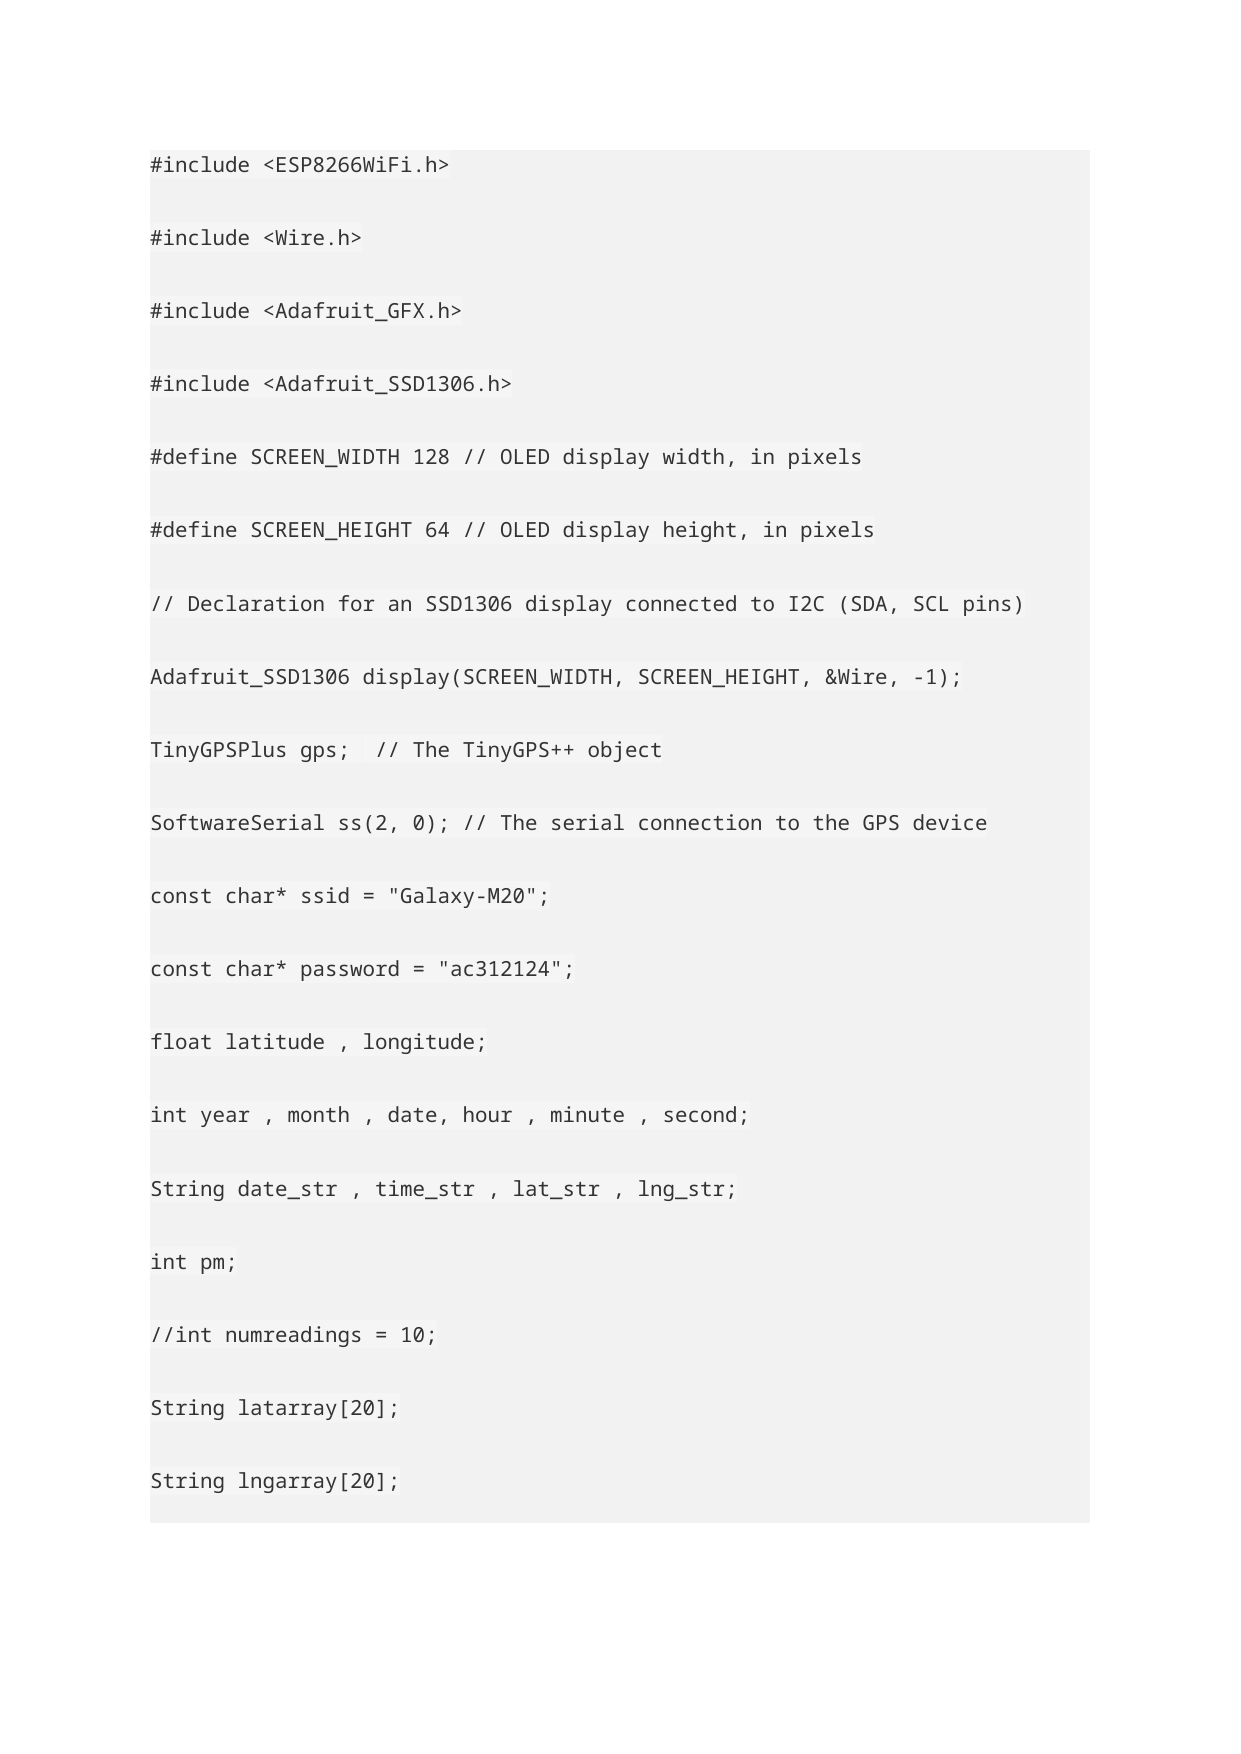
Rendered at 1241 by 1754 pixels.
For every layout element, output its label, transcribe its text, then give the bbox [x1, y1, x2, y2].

text Adafruit_SSD1306 display(SCREEN_WIDTH, SCREEN_HEIGHT, &Wire, -1); [150, 662, 1090, 718]
text const char* password = "ac312124"; [150, 954, 1090, 1011]
text String lngarray[20]; [150, 1466, 1090, 1523]
text String date_str , time_str , lat_str , lng_str; [150, 1174, 1090, 1230]
text //int numreadings = 10; [150, 1320, 1090, 1376]
text #include <Adafruit_SSD1306.h> [150, 369, 1090, 426]
text #define SCREEN_HEIGHT 64 // OLED display height, in pixels [150, 516, 1090, 572]
text #include <ESP8266WiFi.h> [150, 150, 1090, 206]
text SoftwareSerial ss(2, 0); // The serial connection to the GPS device [150, 808, 1090, 864]
text #include <Adafruit_GFX.h> [150, 296, 1090, 353]
text TinyGPSPlus gps; // The TinyGPS++ object [150, 735, 1090, 791]
text // Declaration for an SSD1306 display connected to I2C (SDA, SCL pins) [150, 589, 1090, 645]
text const char* ssid = "Galaxy-M20"; [150, 881, 1090, 938]
text int pm; [150, 1247, 1090, 1303]
text String latarray[20]; [150, 1393, 1090, 1449]
text #define SCREEN_WIDTH 128 // OLED display width, in pixels [150, 442, 1090, 499]
text #include <Wire.h> [150, 223, 1090, 279]
text int year , month , date, hour , minute , second; [150, 1101, 1090, 1157]
text float latitude , longitude; [150, 1027, 1090, 1084]
